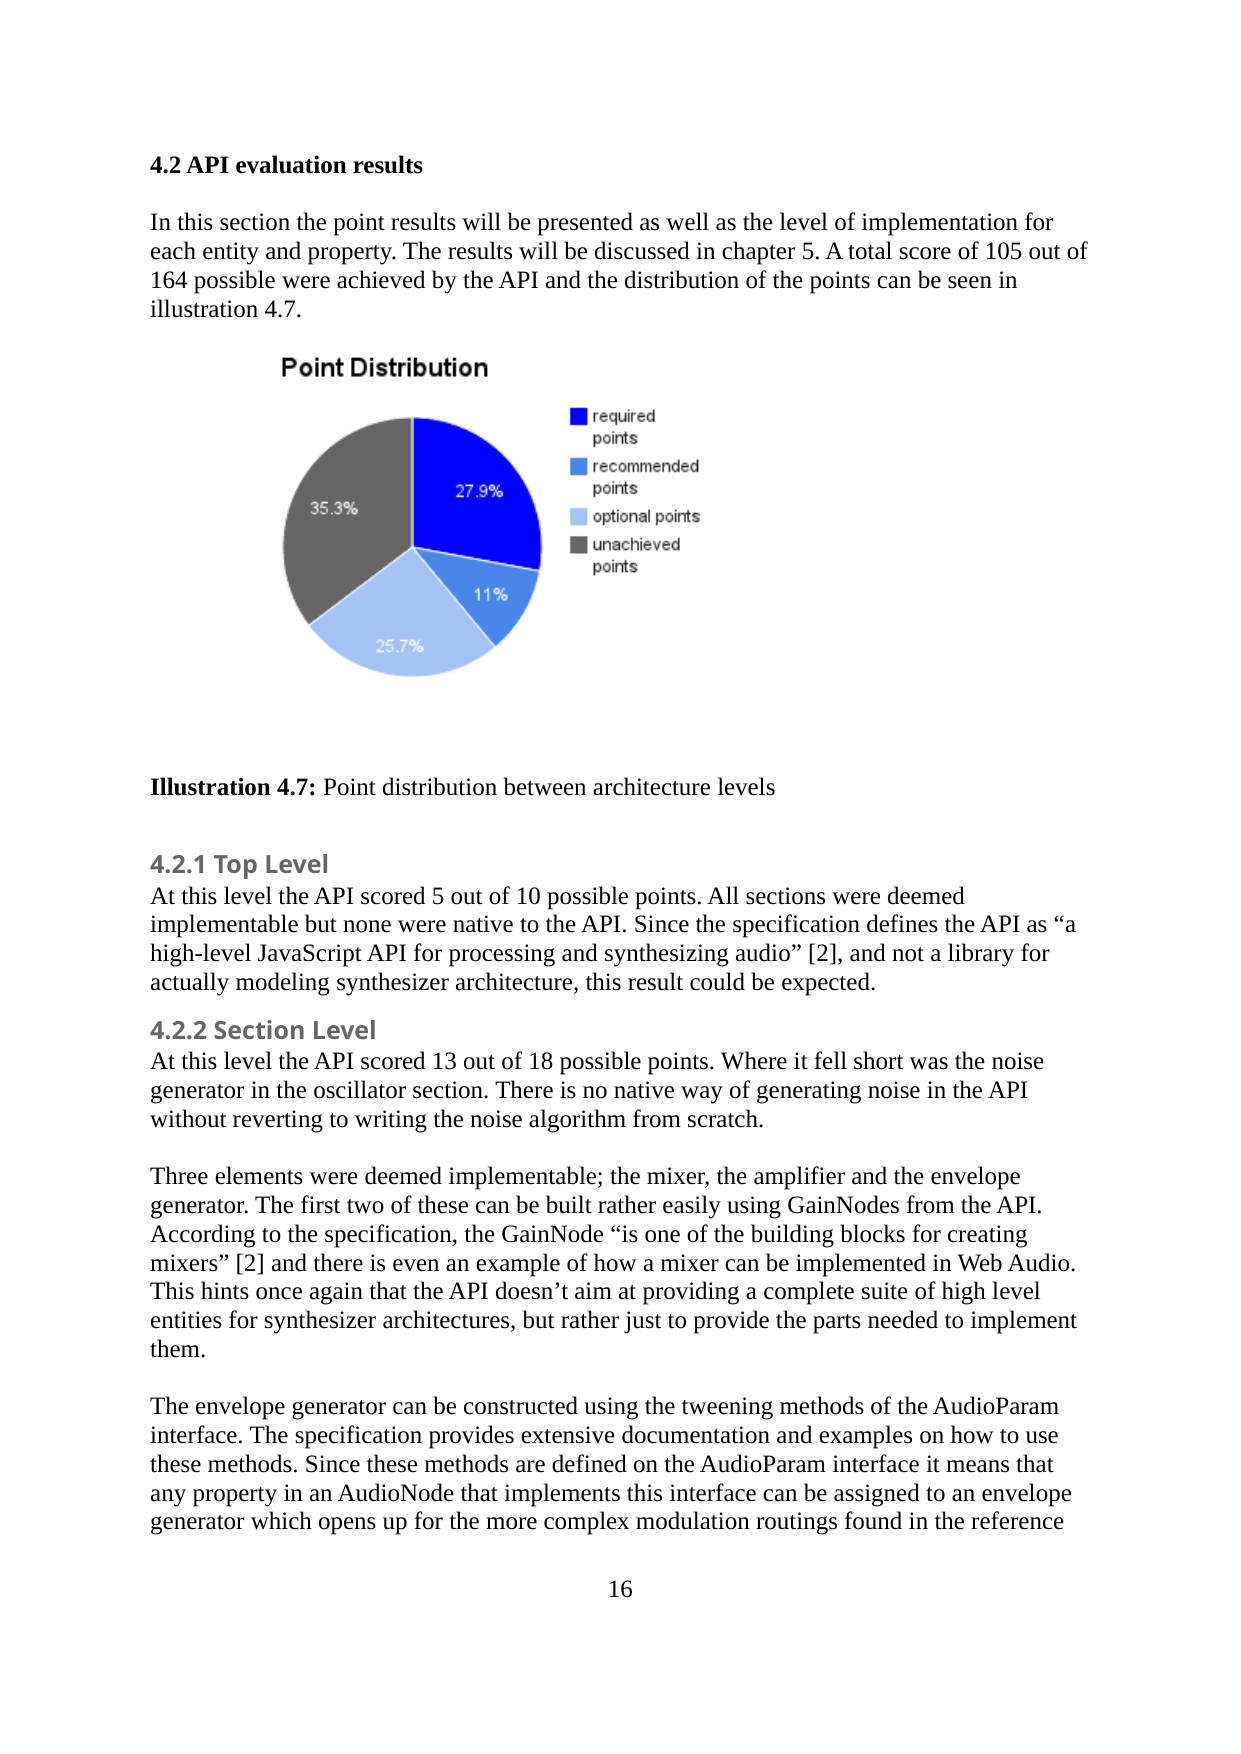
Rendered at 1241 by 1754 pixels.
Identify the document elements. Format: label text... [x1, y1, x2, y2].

text At this level the API scored 13 out of 18 possible points. Where it fell short was the noise generator in the oscillator section. There is no native way of generating noise in the API without reverting to writing the noise algorithm from scratch. [150, 1046, 1090, 1133]
text At this level the API scored 5 out of 10 possible points. All sections were deemed implementable but none were native to the API. Since the specification defines the API as “a high-level JavaScript API for processing and synthesizing audio” [2], and not a library for actually modeling synthesizer architecture, this result could be expected. [150, 881, 1090, 996]
subtitle 4.2 API evaluation results [150, 150, 1090, 179]
text Illustration 4.7: Point distribution between architecture levels [150, 772, 1090, 801]
subtitle 4.2.2 Section Level [150, 1012, 1090, 1046]
text In this section the point results will be presented as well as the level of implementation for each entity and property. The results will be discussed in chapter 5. A total score of 105 out of 164 possible were achieved by the API and the distribution of the points can be seen in illustration 4.7. [150, 207, 1090, 322]
text Three elements were deemed implementable; the mixer, the amplifier and the envelope generator. The first two of these can be built rather easily using GainNodes from the API. According to the specification, the GainNode “is one of the building blocks for creating mixers” [2] and there is even an example of how a mixer can be implemented in Web Audio. This hints once again that the API doesn’t aim at providing a complete suite of high level entities for synthesizer architectures, but rather just to provide the parts needed to implement them. [150, 1161, 1090, 1363]
picture [150, 322, 833, 773]
subtitle 4.2.1 Top Level [150, 847, 1090, 881]
text The envelope generator can be constructed using the tweening methods of the AudioParam interface. The specification provides extensive documentation and examples on how to use these methods. Since these methods are defined on the AudioParam interface it means that any property in an AudioNode that implements this interface can be assigned to an envelope generator which opens up for the more complex modulation routings found in the reference [150, 1391, 1090, 1535]
